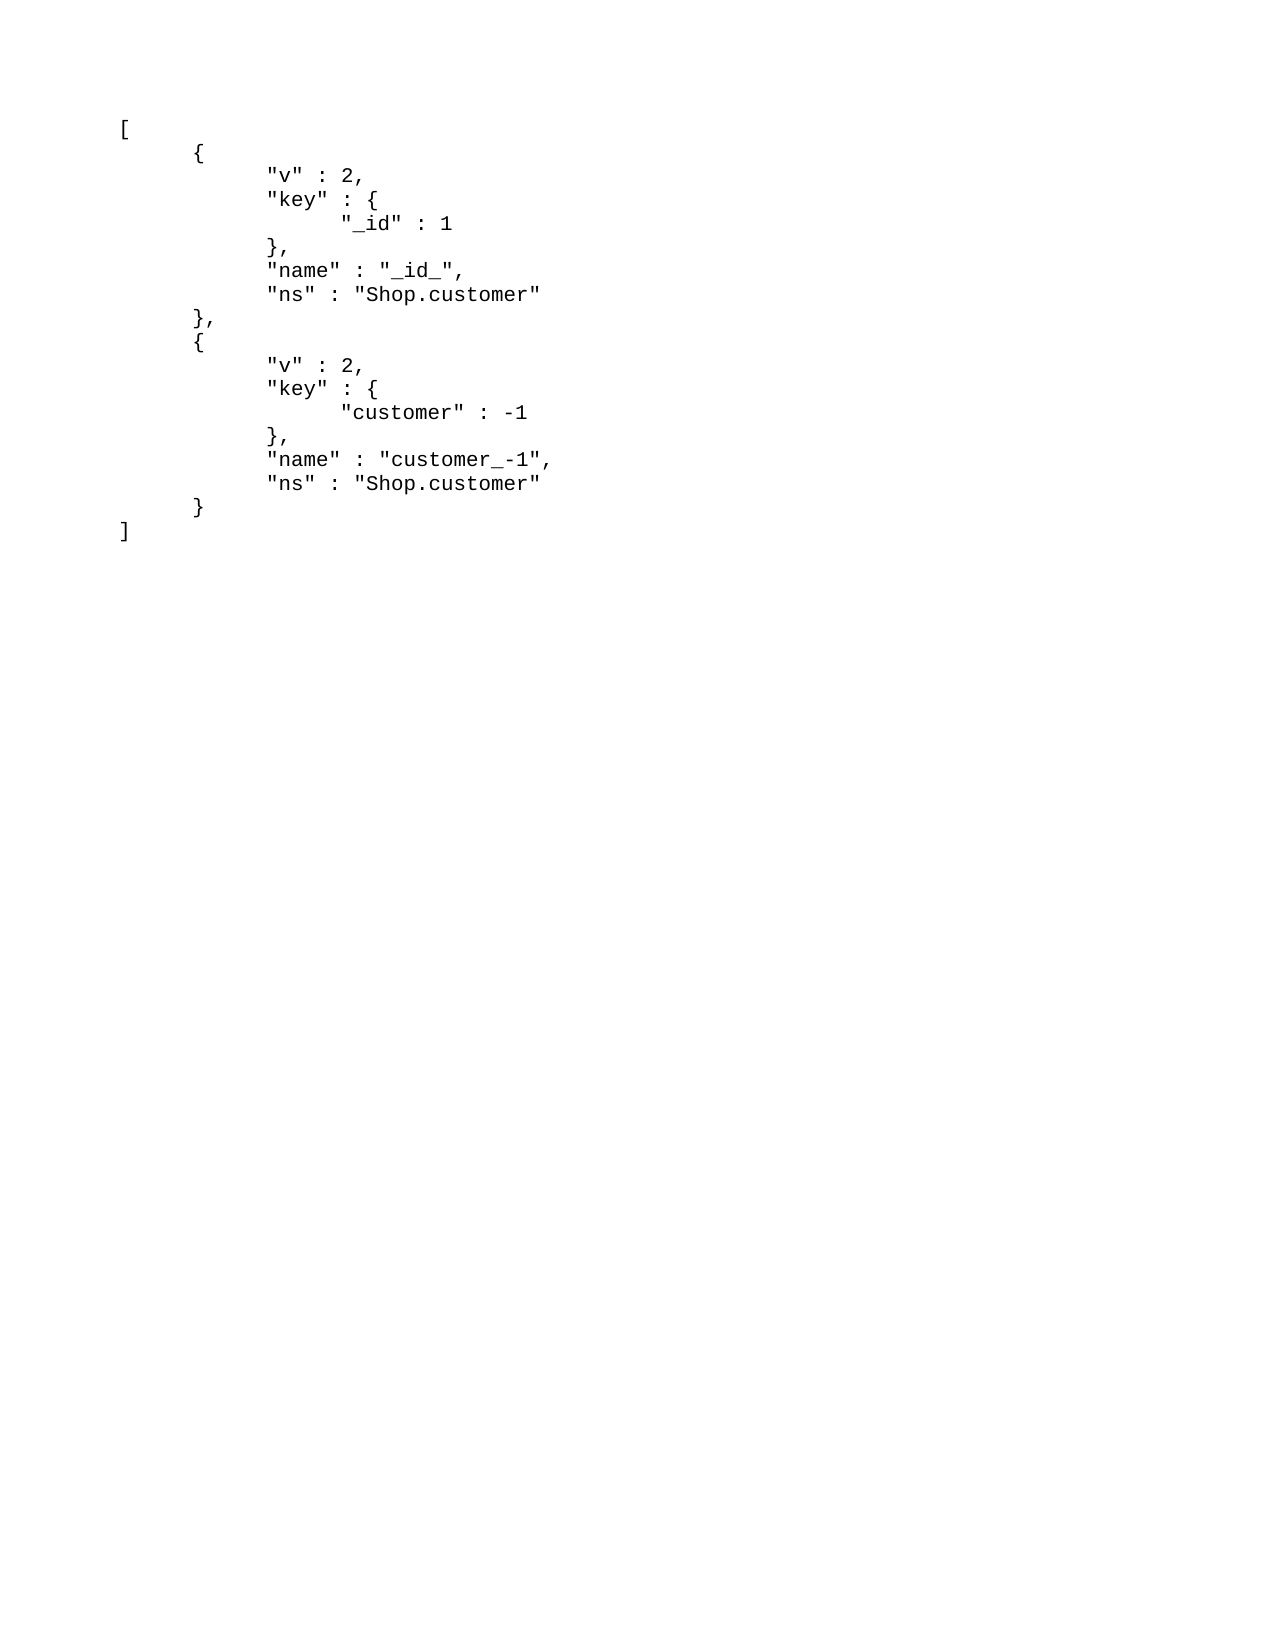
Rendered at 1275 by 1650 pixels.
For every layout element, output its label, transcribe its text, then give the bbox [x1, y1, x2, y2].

text "_id" : 1 [118, 213, 1157, 236]
text "v" : 2, [118, 354, 1157, 378]
text "v" : 2, [118, 165, 1157, 189]
text ] [118, 520, 1157, 544]
text "ns" : "Shop.customer" [118, 473, 1157, 496]
text "name" : "customer_-1", [118, 449, 1157, 473]
text { [118, 142, 1157, 165]
text "key" : { [118, 378, 1157, 402]
text "ns" : "Shop.customer" [118, 284, 1157, 307]
text [ [118, 118, 1157, 142]
text "key" : { [118, 189, 1157, 213]
text } [118, 496, 1157, 520]
text }, [118, 236, 1157, 260]
text "customer" : -1 [118, 402, 1157, 426]
text { [118, 331, 1157, 354]
text "name" : "_id_", [118, 260, 1157, 284]
text }, [118, 426, 1157, 449]
text }, [118, 307, 1157, 331]
